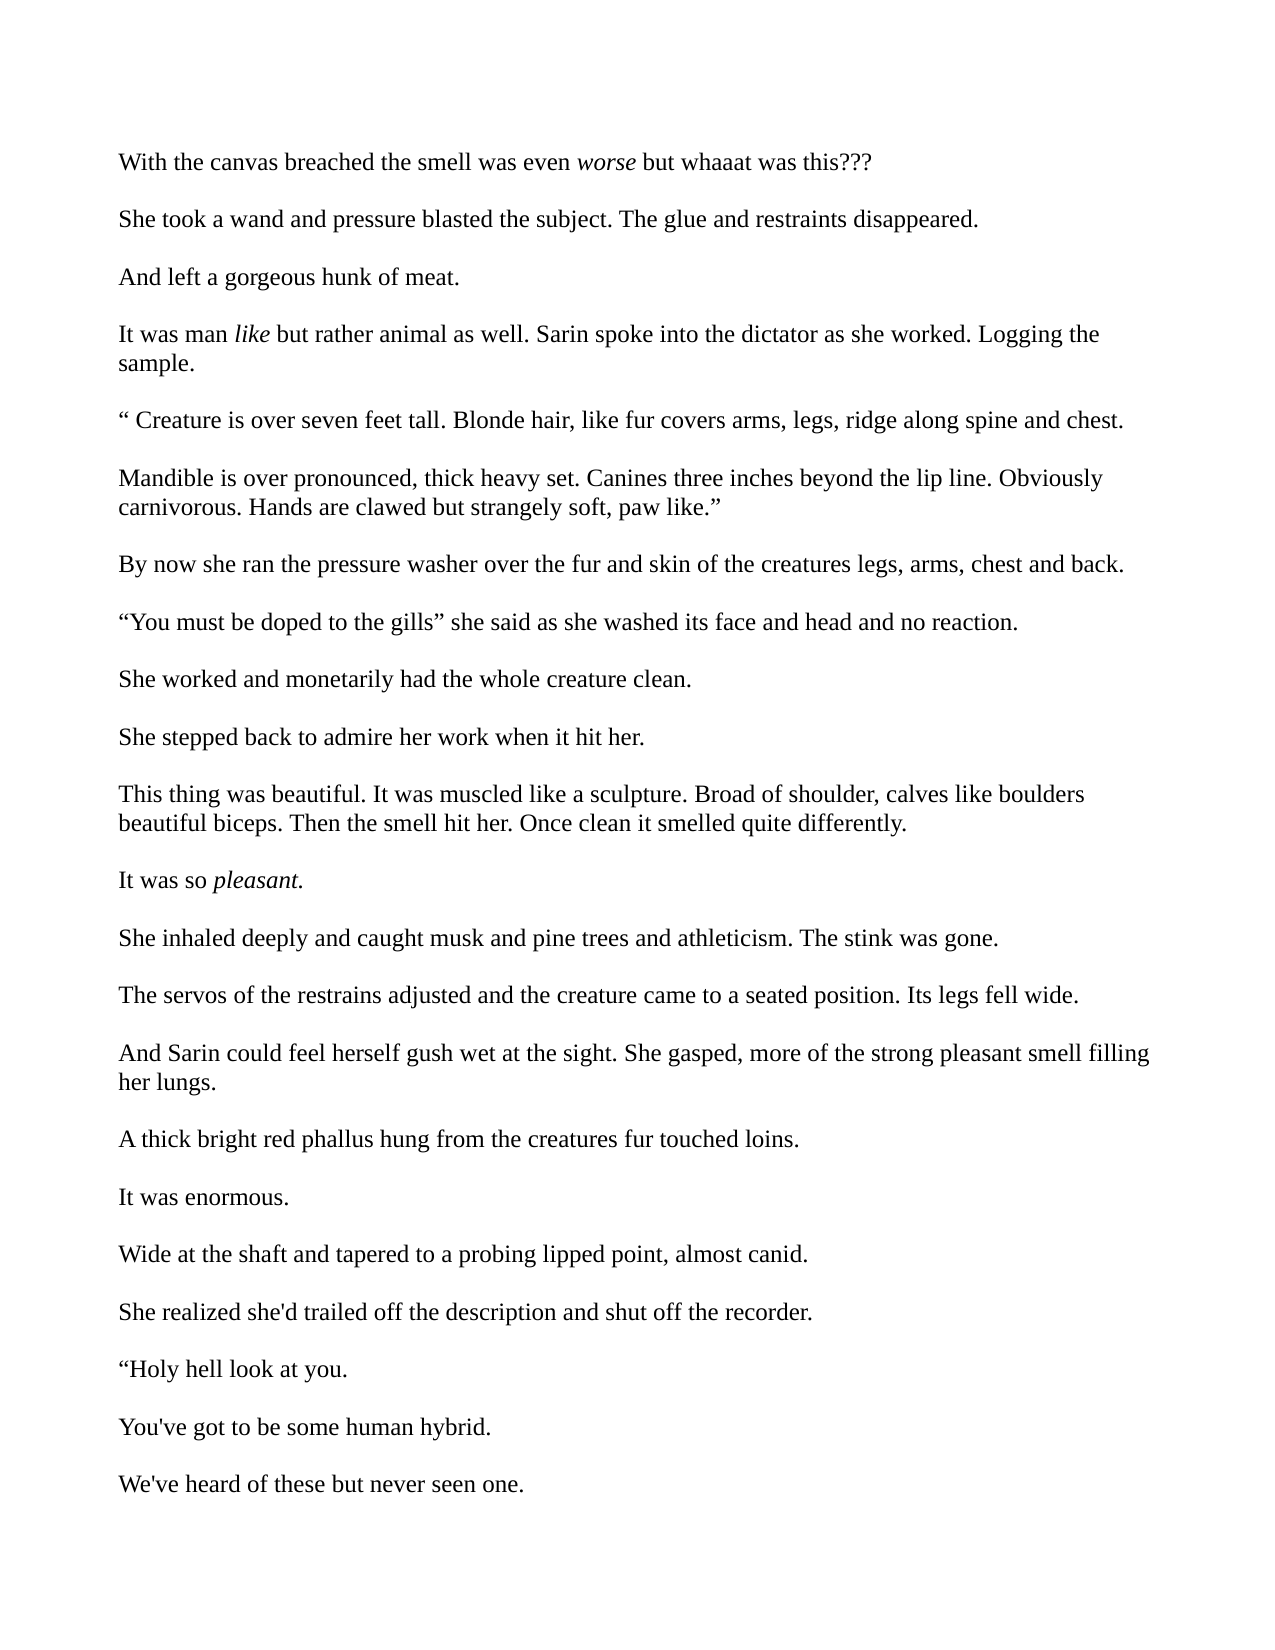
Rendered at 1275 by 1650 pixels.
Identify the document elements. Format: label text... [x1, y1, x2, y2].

text She realized she'd trailed off the description and shut off the recorder. [118, 1297, 1157, 1326]
text It was man like but rather animal as well. Sarin spoke into the dictator as she worked. Logging the sample. [118, 319, 1157, 377]
text And left a gorgeous hunk of meat. [118, 262, 1157, 291]
text “ Creature is over seven feet tall. Blonde hair, like fur covers arms, legs, ridge along spine and chest. Mandible is over pronounced, thick heavy set. Canines three inches beyond the lip line. Obviously carnivorous. Hands are clawed but strangely soft, paw like.” [118, 377, 1157, 521]
text The servos of the restrains adjusted and the creature came to a seated position. Its legs fell wide. [118, 981, 1157, 1009]
text It was so pleasant. [118, 866, 1157, 894]
text A thick bright red phallus hung from the creatures fur touched loins. [118, 1124, 1157, 1153]
text We've heard of these but never seen one. [118, 1469, 1157, 1498]
text You've got to be some human hybrid. [118, 1412, 1157, 1441]
text She stepped back to admire her work when it hit her. This thing was beautiful. It was muscled like a sculpture. Broad of shoulder, calves like boulders beautiful biceps. Then the smell hit her. Once clean it smelled quite differently. [118, 722, 1157, 837]
text “Holy hell look at you. [118, 1354, 1157, 1383]
text She worked and monetarily had the whole creature clean. [118, 664, 1157, 693]
text Wide at the shaft and tapered to a probing lipped point, almost canid. [118, 1239, 1157, 1268]
text By now she ran the pressure washer over the fur and skin of the creatures legs, arms, chest and back. [118, 549, 1157, 578]
text She took a wand and pressure blasted the subject. The glue and restraints disappeared. [118, 204, 1157, 233]
text “You must be doped to the gills” she said as she washed its face and head and no reaction. [118, 607, 1157, 636]
text And Sarin could feel herself gush wet at the sight. She gasped, more of the strong pleasant smell filling her lungs. [118, 1038, 1157, 1096]
text She inhaled deeply and caught musk and pine trees and athleticism. The stink was gone. [118, 923, 1157, 952]
text With the canvas breached the smell was even worse but whaaat was this??? [118, 147, 1157, 176]
text It was enormous. [118, 1182, 1157, 1211]
